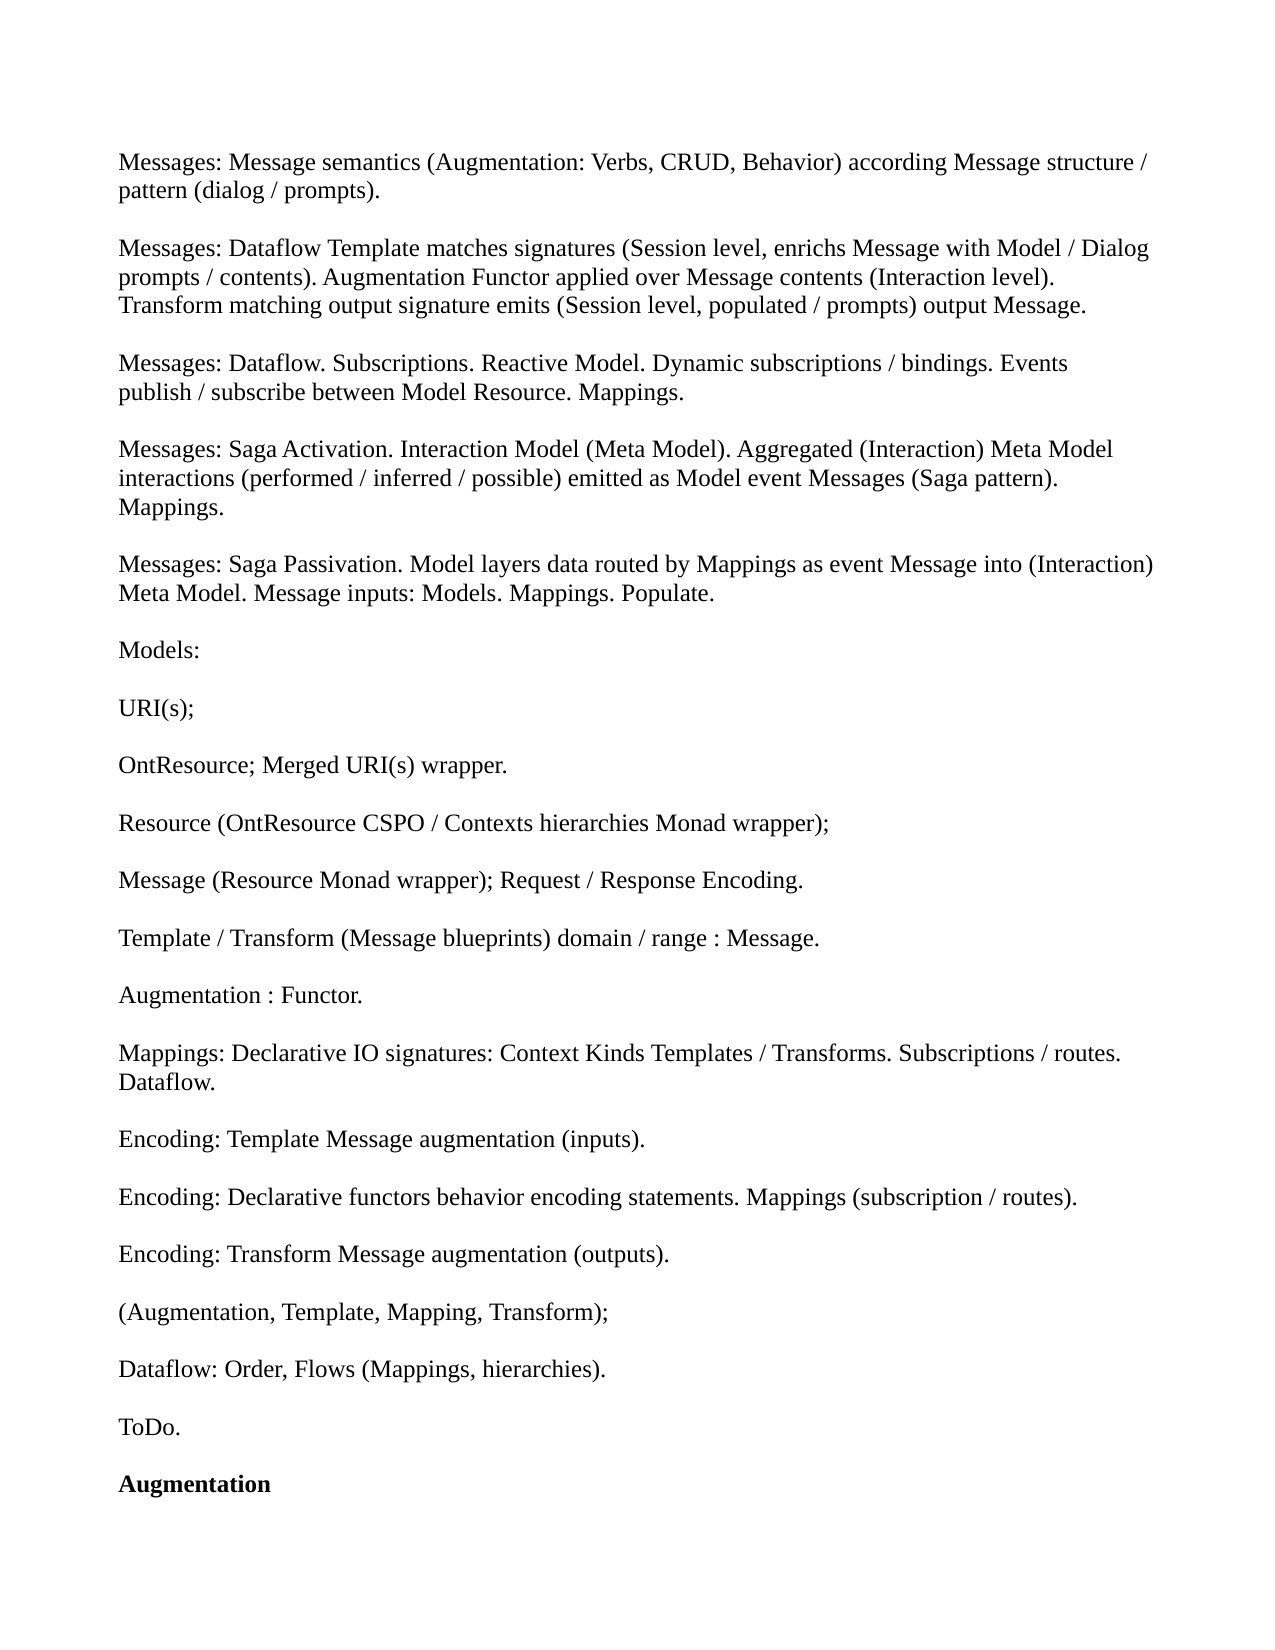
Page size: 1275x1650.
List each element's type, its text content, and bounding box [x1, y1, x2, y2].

text Augmentation [118, 1469, 1157, 1498]
text Message (Resource Monad wrapper); Request / Response Encoding. [118, 866, 1157, 894]
text (Augmentation, Template, Mapping, Transform); [118, 1297, 1157, 1326]
text Encoding: Transform Message augmentation (outputs). [118, 1239, 1157, 1268]
text ToDo. [118, 1412, 1157, 1441]
text Resource (OntResource CSPO / Contexts hierarchies Monad wrapper); [118, 808, 1157, 837]
text Template / Transform (Message blueprints) domain / range : Message. [118, 923, 1157, 952]
text Messages: Saga Passivation. Model layers data routed by Mappings as event Message into (Interaction) Meta Model. Message inputs: Models. Mappings. Populate. [118, 549, 1157, 607]
text Messages: Message semantics (Augmentation: Verbs, CRUD, Behavior) according Message structure / pattern (dialog / prompts). [118, 147, 1157, 204]
text Dataflow: Order, Flows (Mappings, hierarchies). [118, 1354, 1157, 1383]
text Encoding: Declarative functors behavior encoding statements. Mappings (subscription / routes). [118, 1182, 1157, 1211]
text Messages: Dataflow Template matches signatures (Session level, enrichs Message with Model / Dialog prompts / contents). Augmentation Functor applied over Message contents (Interaction level). Transform matching output signature emits (Session level, populated / prompts) output Message. [118, 233, 1157, 319]
text Encoding: Template Message augmentation (inputs). [118, 1124, 1157, 1153]
text Messages: Saga Activation. Interaction Model (Meta Model). Aggregated (Interaction) Meta Model interactions (performed / inferred / possible) emitted as Model event Messages (Saga pattern). Mappings. [118, 434, 1157, 521]
text Messages: Dataflow. Subscriptions. Reactive Model. Dynamic subscriptions / bindings. Events publish / subscribe between Model Resource. Mappings. [118, 348, 1157, 406]
text OntResource; Merged URI(s) wrapper. [118, 751, 1157, 779]
text URI(s); [118, 693, 1157, 722]
text Mappings: Declarative IO signatures: Context Kinds Templates / Transforms. Subscriptions / routes. Dataflow. [118, 1038, 1157, 1096]
text Models: [118, 636, 1157, 664]
text Augmentation : Functor. [118, 981, 1157, 1009]
